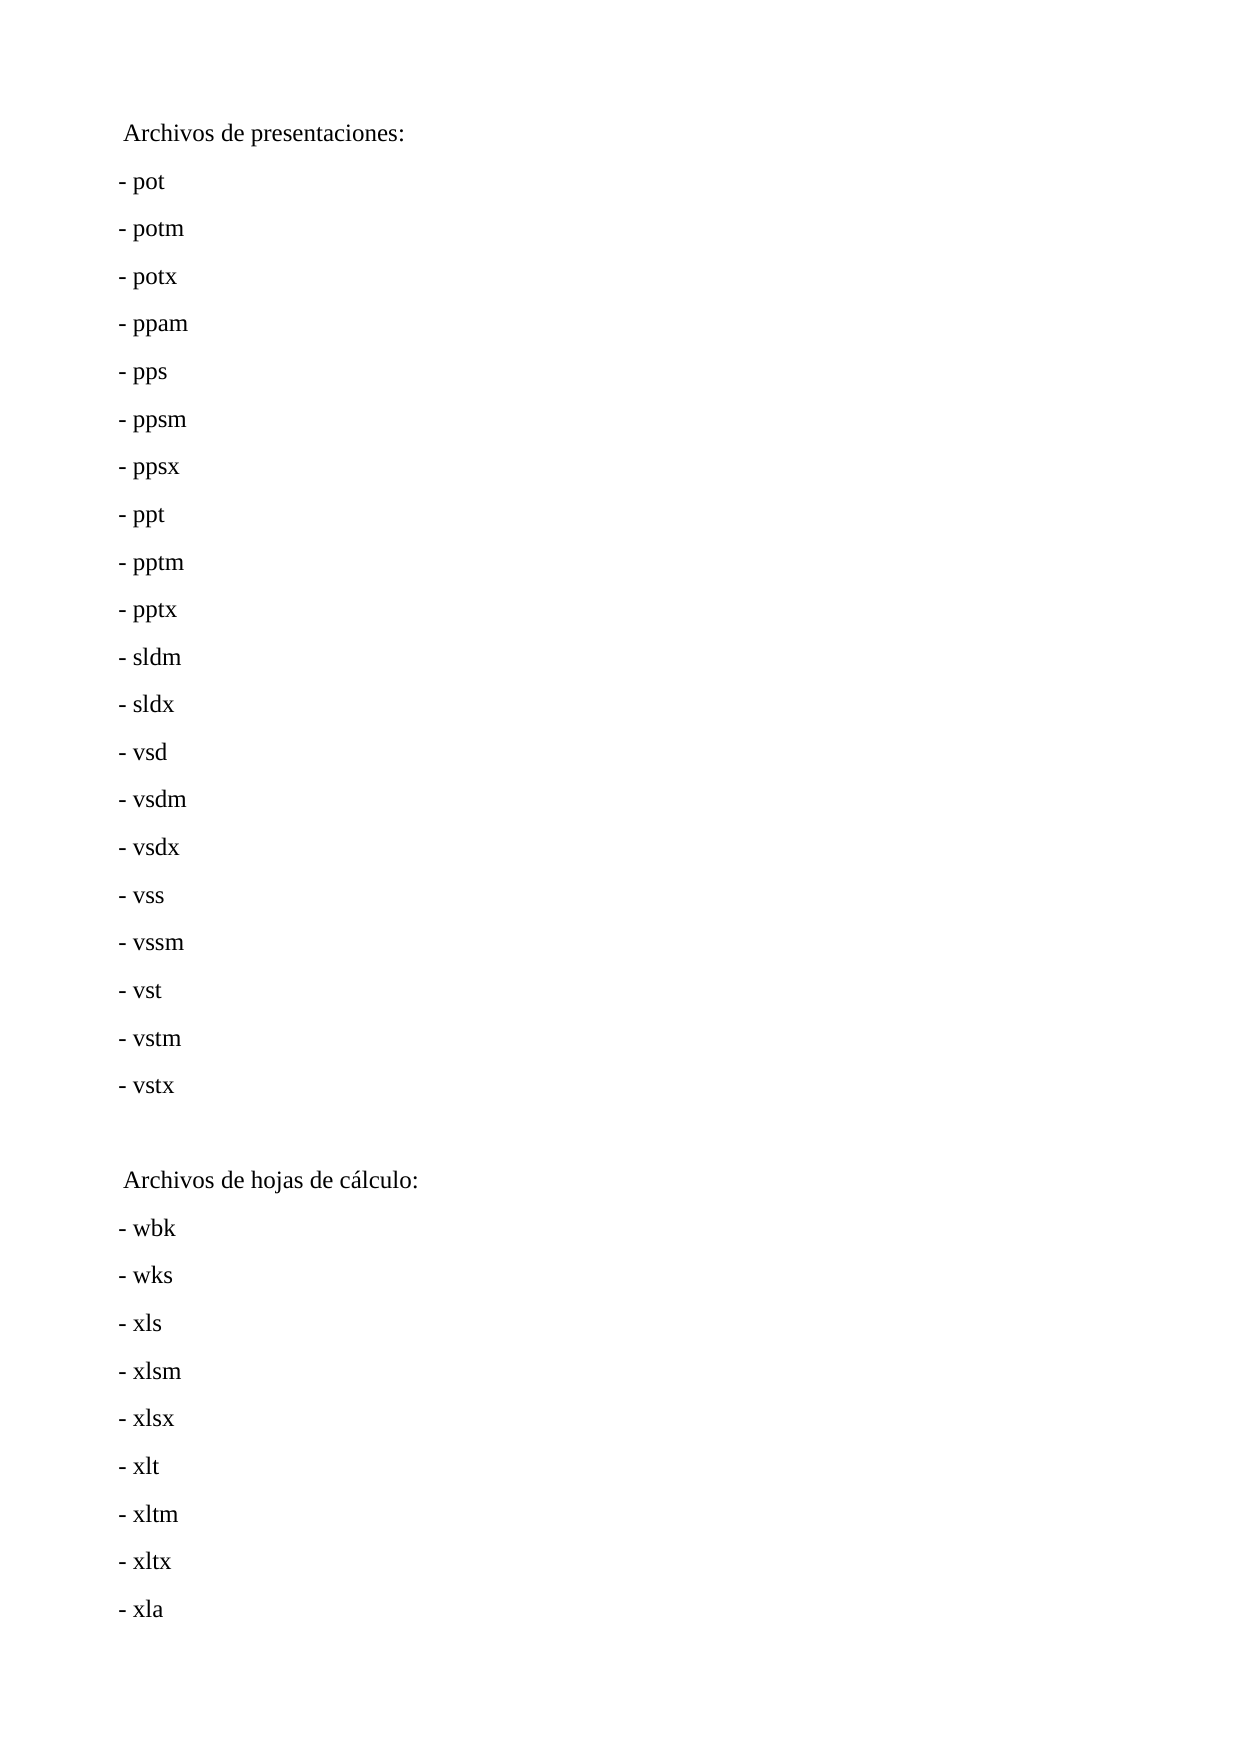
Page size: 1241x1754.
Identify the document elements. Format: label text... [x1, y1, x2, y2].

text - vst [118, 975, 1122, 1004]
text - vss [118, 880, 1122, 908]
text - vstx [118, 1070, 1122, 1099]
text - wks [118, 1261, 1122, 1289]
text - xltm [118, 1499, 1122, 1527]
text - vssm [118, 927, 1122, 956]
text - pptm [118, 547, 1122, 575]
text - ppt [118, 499, 1122, 528]
text - pps [118, 356, 1122, 385]
text - xlt [118, 1451, 1122, 1480]
text - sldm [118, 642, 1122, 671]
text - potm [118, 213, 1122, 242]
text - xlsm [118, 1356, 1122, 1384]
text - ppsm [118, 404, 1122, 432]
text - xla [118, 1594, 1122, 1623]
text - vsdx [118, 832, 1122, 861]
text - vstm [118, 1023, 1122, 1051]
text - ppam [118, 308, 1122, 337]
text - pptx [118, 594, 1122, 623]
text - pot [118, 166, 1122, 194]
text - xlsx [118, 1403, 1122, 1432]
text - xltx [118, 1546, 1122, 1575]
text - vsdm [118, 784, 1122, 813]
text - vsd [118, 737, 1122, 766]
text Archivos de presentaciones: [118, 118, 1122, 147]
text Archivos de hojas de cálculo: [118, 1165, 1122, 1194]
text - potx [118, 261, 1122, 290]
text - wbk [118, 1213, 1122, 1242]
text - xls [118, 1308, 1122, 1337]
text - sldx [118, 689, 1122, 718]
text - ppsx [118, 451, 1122, 480]
